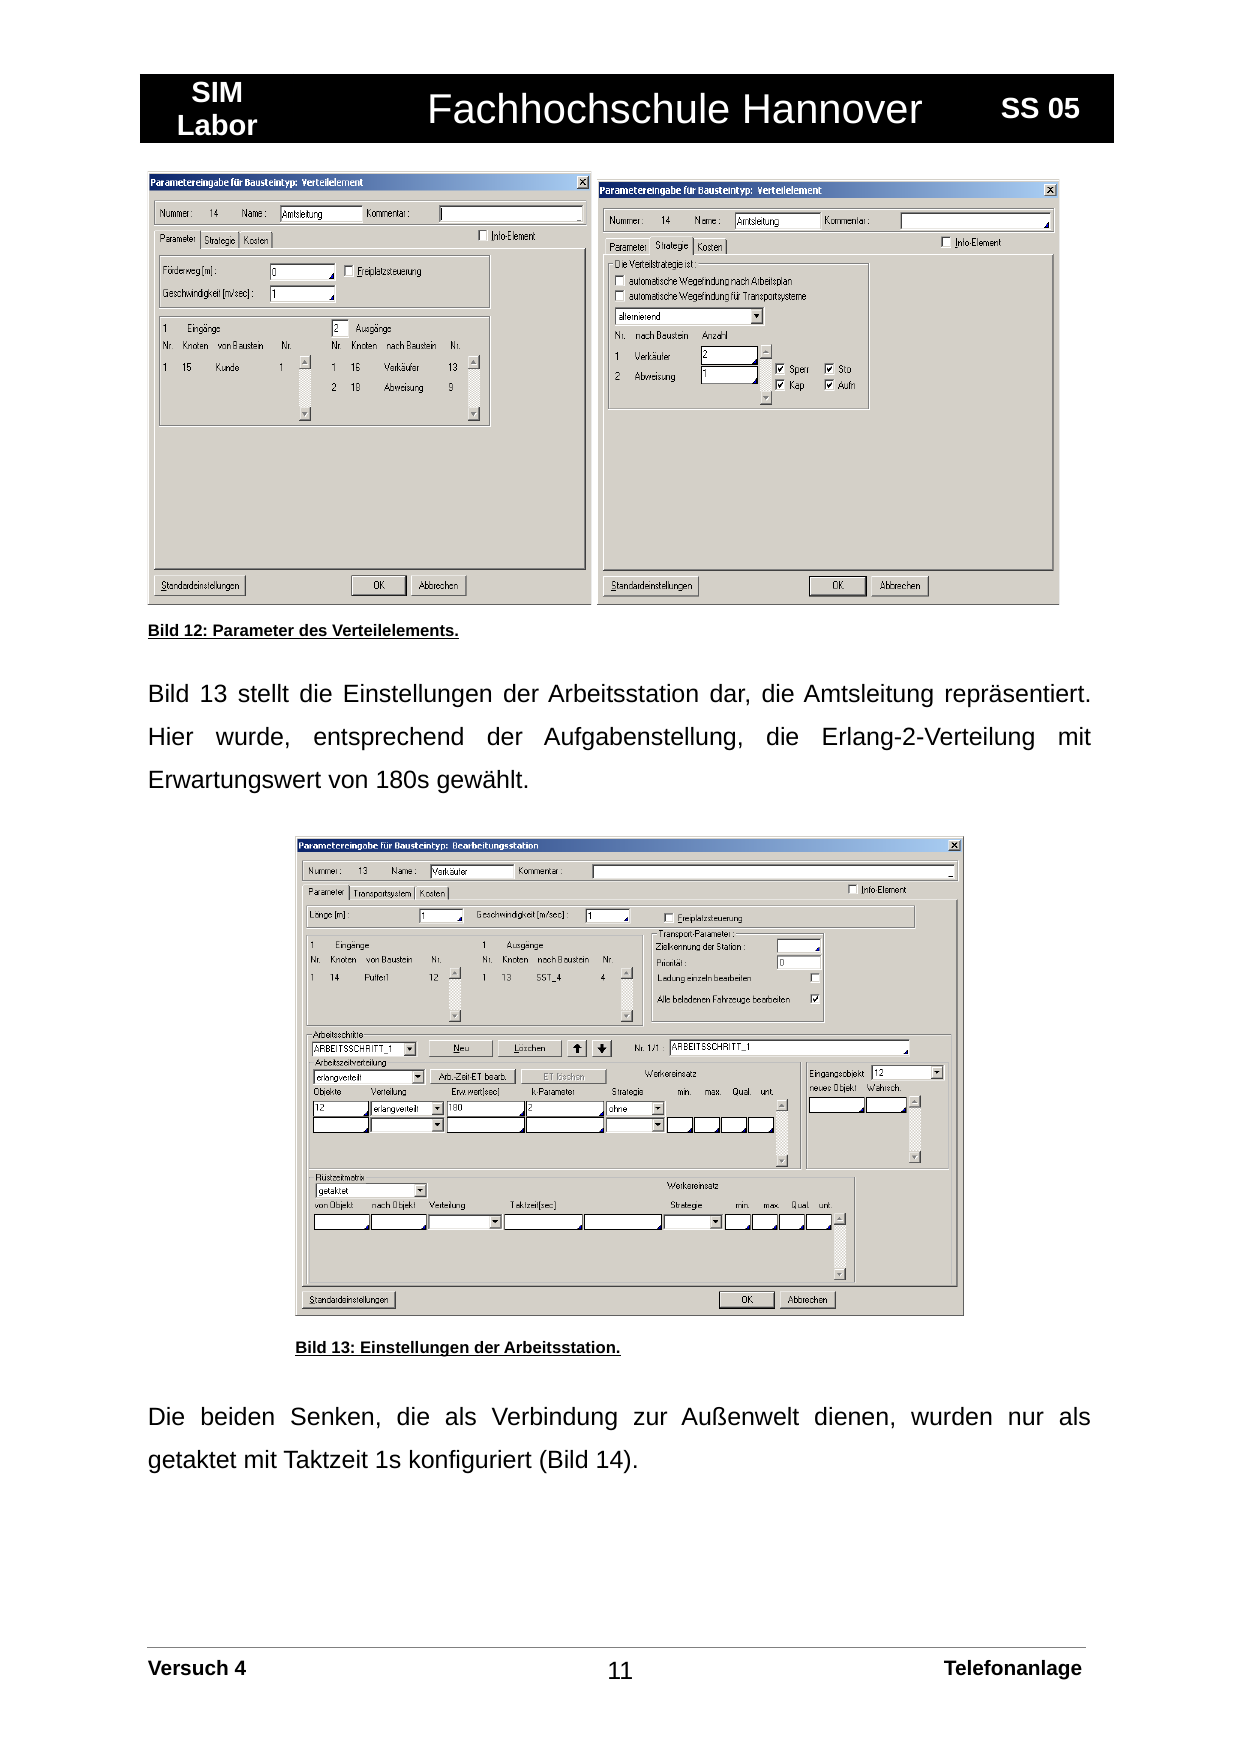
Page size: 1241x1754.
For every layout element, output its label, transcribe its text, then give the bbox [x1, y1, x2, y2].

text Die beiden Senken, die als Verbindung zur Außenwelt dienen, wurden nur als getaktet mit Taktzeit 1s konfiguriert (Bild 14). [148, 1402, 1093, 1474]
text Bild 13 stellt die Einstellungen der Arbeitsstation dar, die Amtsleitung repräsentiert. Hier wurde, entsprechend der Aufgabenstellung, die Erlang-2-Verteilung mit Erwartungswert von 180s gewählt. [148, 679, 1093, 794]
picture [295, 836, 964, 1316]
picture [597, 179, 1060, 605]
picture [147, 171, 592, 605]
text Bild 13: Einstellungen der Arbeitsstation. [148, 1330, 1093, 1359]
text Bild 12: Parameter des Verteilelements. [148, 621, 1093, 640]
